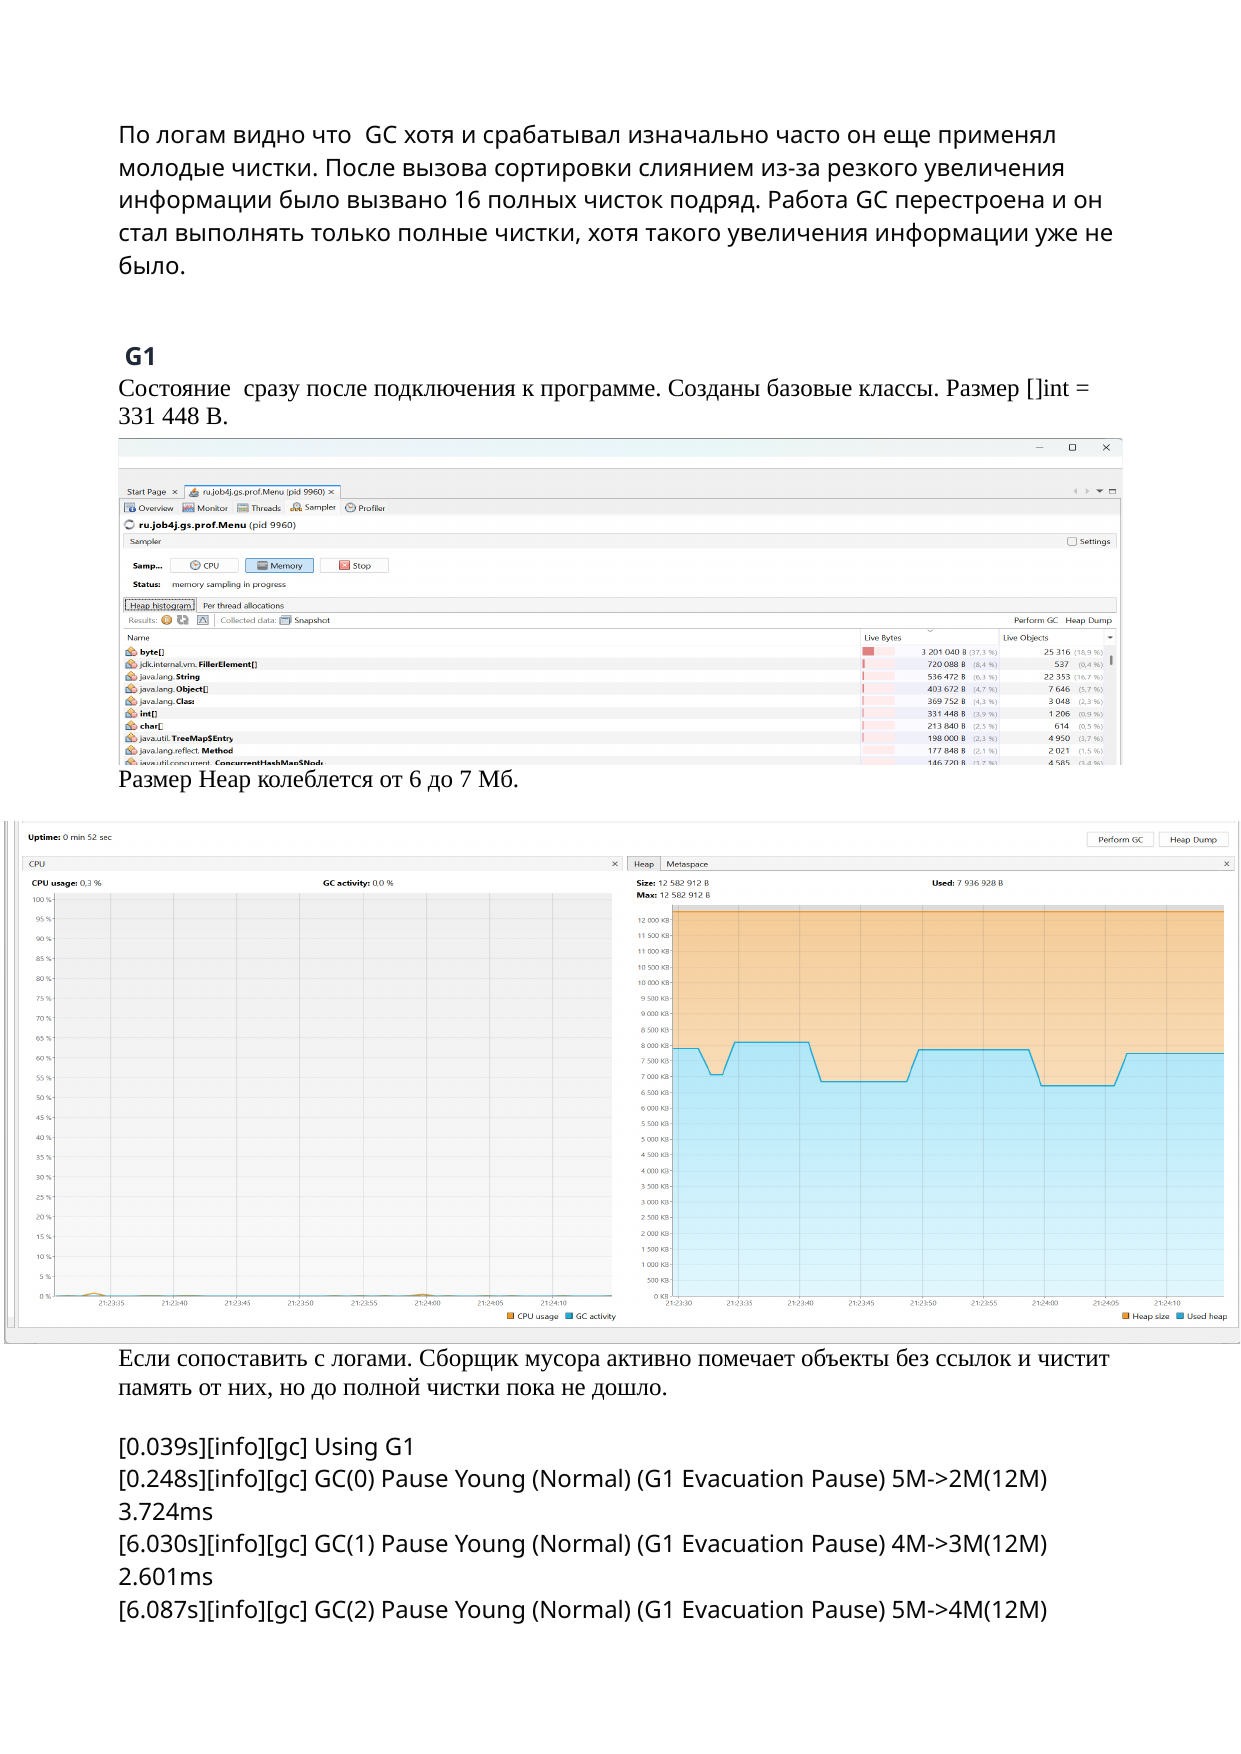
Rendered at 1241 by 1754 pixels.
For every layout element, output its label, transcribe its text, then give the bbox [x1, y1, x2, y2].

text Размер Heap колеблется от 6 до 7 Мб. [118, 765, 1122, 793]
text [118, 793, 1122, 821]
text Состояние сразу после подключения к программе. Созданы базовые классы. Размер []int = 331 448 B. [118, 373, 1122, 430]
text G1 [118, 339, 1122, 373]
text [0.039s][info][gc] Using G1 [0.248s][info][gc] GC(0) Pause Young (Normal) (G1 Evacuation Pause) 5M->2M(12M) 3.724ms [6.030s][info][gc] GC(1) Pause Young (Normal) (G1 Evacuation Pause) 4M->3M(12M) 2.601ms [6.087s][info][gc] GC(2) Pause Young (Normal) (G1 Evacuation Pause) 5M->4M(12M) [118, 1429, 1122, 1625]
picture [4, 821, 1241, 1344]
text По логам видно что GC хотя и срабатывал изначально часто он еще применял молодые чистки. После вызова сортировки слиянием из-за резкого увеличения информации было вызвано 16 полных чисток подряд. Работа GC перестроена и он стал выполнять только полные чистки, хотя такого увеличения информации уже не было. [118, 118, 1122, 281]
text [118, 430, 1122, 438]
picture [118, 438, 1123, 765]
text Если сопоставить с логами. Сборщик мусора активно помечает объекты без ссылок и чистит память от них, но до полной чистки пока не дошло. [118, 1344, 1122, 1401]
